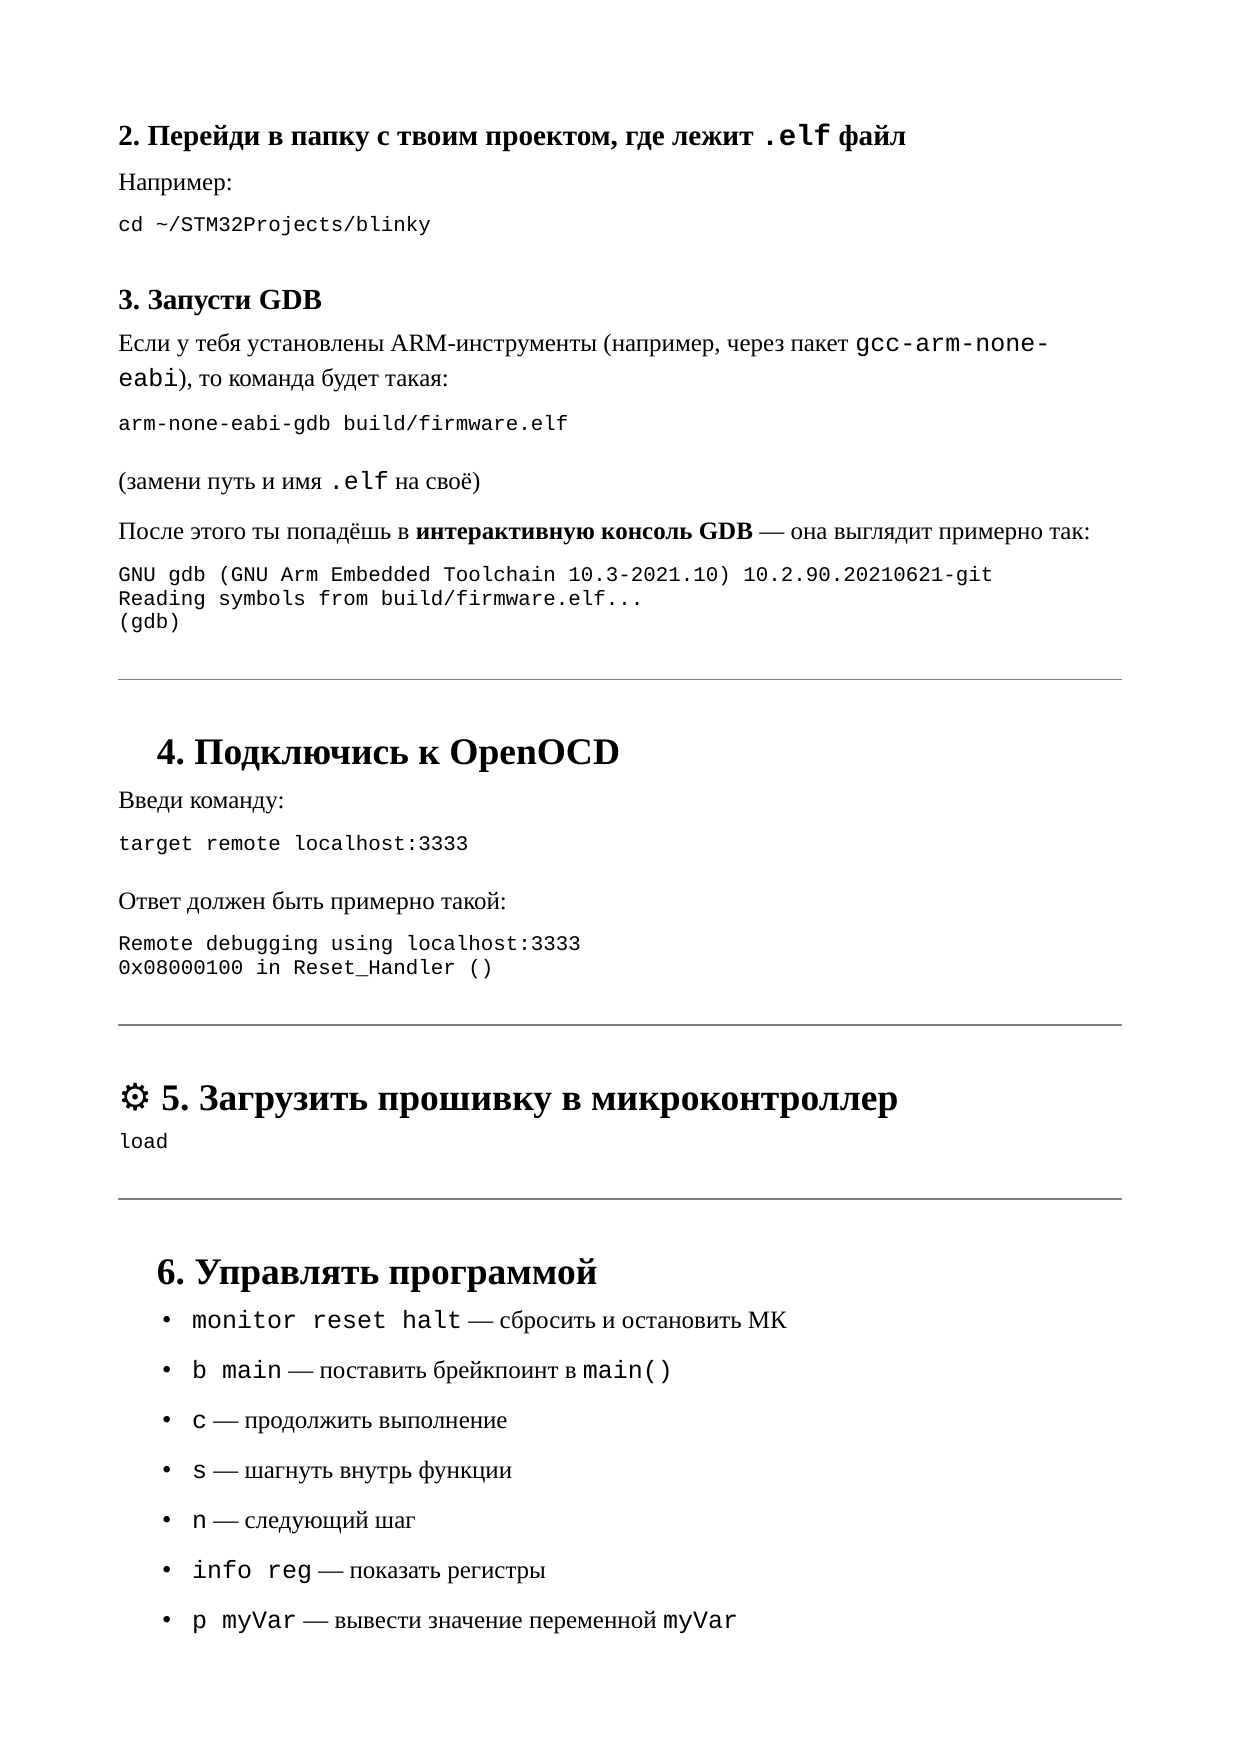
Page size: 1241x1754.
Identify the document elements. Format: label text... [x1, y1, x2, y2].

list info reg — показать регистры [162, 1555, 1122, 1586]
text (gdb) [118, 611, 1122, 635]
text GNU gdb (GNU Arm Embedded Toolchain 10.3-2021.10) 10.2.90.20210621-git [118, 564, 1122, 587]
text (замени путь и имя .elf на своё) [118, 466, 1122, 497]
text Введи команду: [118, 785, 1122, 814]
text Например: [118, 167, 1122, 195]
text cd ~/STM32Projects/blinky [118, 214, 1122, 238]
subtitle 🧠 6. Управлять программой [118, 1249, 1122, 1292]
subtitle 💬 4. Подключись к OpenOCD [118, 729, 1122, 772]
list n — следующий шаг [162, 1505, 1122, 1536]
text target remote localhost:3333 [118, 833, 1122, 856]
text Если у тебя установлены ARM-инструменты (например, через пакет gcc-arm-none-eabi), то команда будет такая: [118, 328, 1122, 394]
list s — шагнуть внутрь функции [162, 1455, 1122, 1486]
list monitor reset halt — сбросить и остановить МК [162, 1305, 1122, 1336]
text Remote debugging using localhost:3333 [118, 933, 1122, 957]
subtitle 3. Запусти GDB [118, 282, 1122, 316]
text arm-none-eabi-gdb build/firmware.elf [118, 413, 1122, 437]
text Reading symbols from build/firmware.elf... [118, 587, 1122, 611]
text Ответ должен быть примерно такой: [118, 886, 1122, 914]
subtitle ⚙️ 5. Загрузить прошивку в микроконтроллер [118, 1075, 1122, 1118]
text 0x08000100 in Reset_Handler () [118, 957, 1122, 981]
subtitle 2. Перейди в папку с твоим проектом, где лежит .elf файл [118, 118, 1122, 154]
list p myVar — вывести значение переменной myVar [162, 1605, 1122, 1636]
list b main — поставить брейкпоинт в main() [162, 1355, 1122, 1386]
list c — продолжить выполнение [162, 1405, 1122, 1436]
text load [118, 1131, 1122, 1154]
text После этого ты попадёшь в интерактивную консоль GDB — она выглядит примерно так: [118, 516, 1122, 545]
